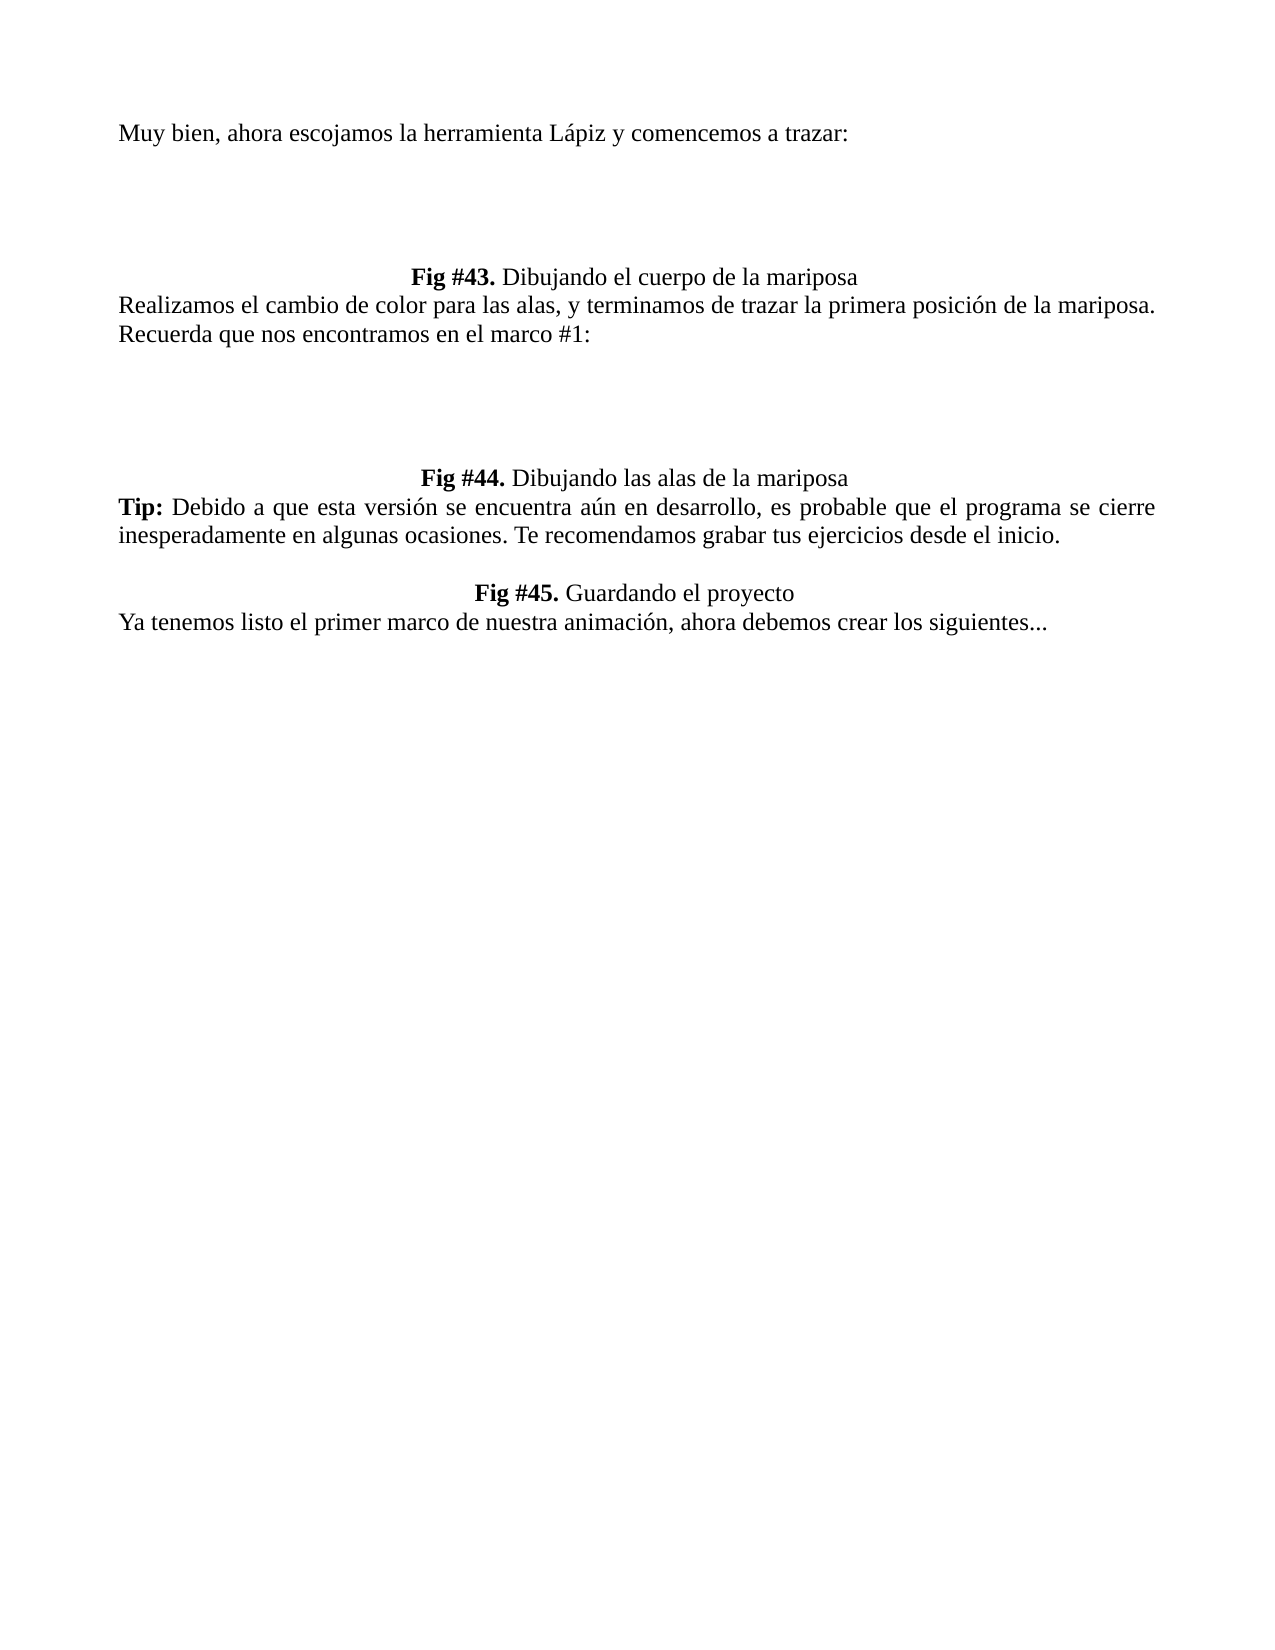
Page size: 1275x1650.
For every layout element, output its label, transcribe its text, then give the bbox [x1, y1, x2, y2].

text Ya tenemos listo el primer marco de nuestra animación, ahora debemos crear los siguientes... [118, 607, 1157, 636]
text Realizamos el cambio de color para las alas, y terminamos de trazar la primera posición de la mariposa. Recuerda que nos encontramos en el marco #1: [118, 291, 1157, 348]
text Muy bien, ahora escojamos la herramienta Lápiz y comencemos a trazar: [118, 118, 1157, 147]
text Tip: Debido a que esta versión se encuentra aún en desarrollo, es probable que el programa se cierre inesperadamente en algunas ocasiones. Te recomendamos grabar tus ejercicios desde el inicio. [118, 492, 1157, 549]
text Fig #43. Dibujando el cuerpo de la mariposa [118, 262, 1157, 291]
text Fig #45. Guardando el proyecto [118, 578, 1157, 607]
text Fig #44. Dibujando las alas de la mariposa [118, 463, 1157, 492]
